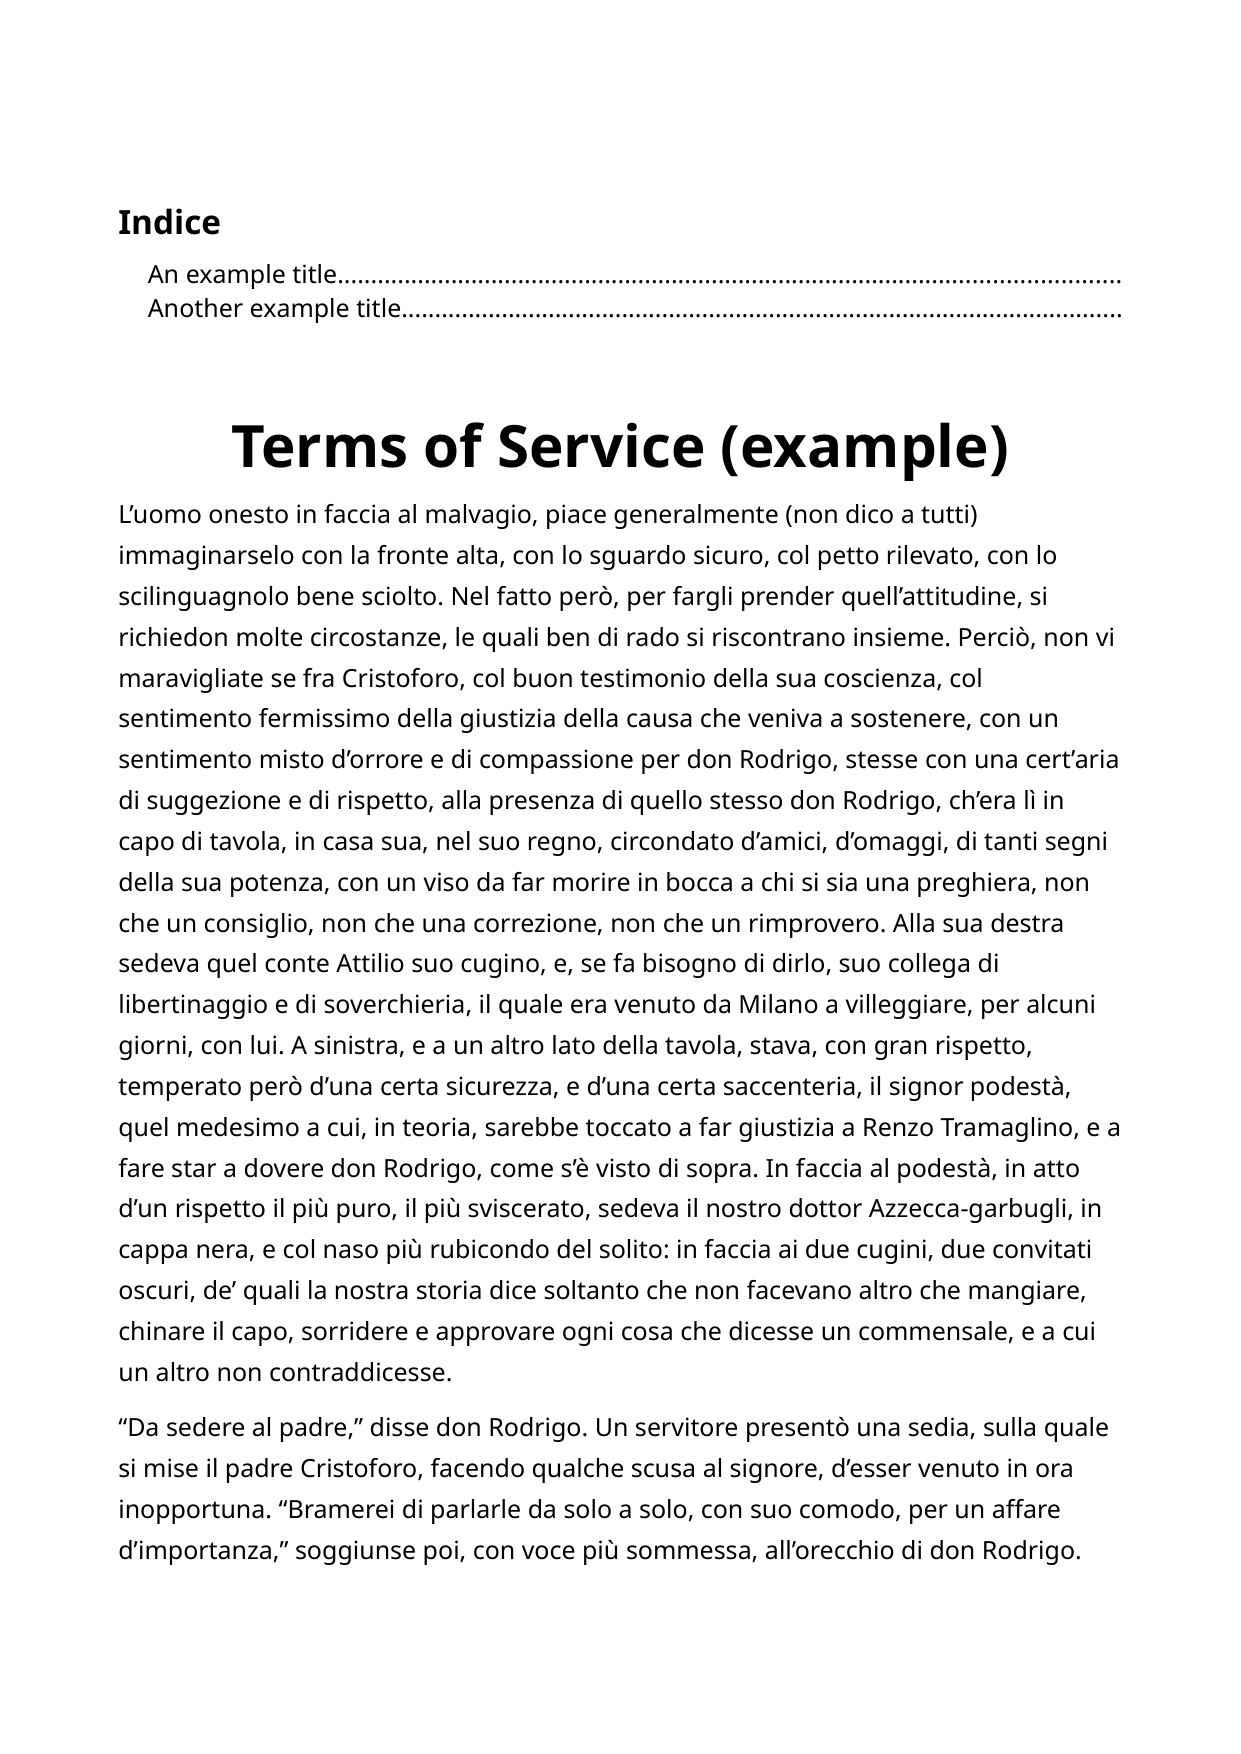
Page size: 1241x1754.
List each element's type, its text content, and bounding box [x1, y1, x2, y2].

text L’uomo onesto in faccia al malvagio, piace generalmente (non dico a tutti) immaginarselo con la fronte alta, con lo sguardo sicuro, col petto rilevato, con lo scilinguagnolo bene sciolto. Nel fatto però, per fargli prender quell’attitudine, si richiedon molte circostanze, le quali ben di rado si riscontrano insieme. Perciò, non vi maravigliate se fra Cristoforo, col buon testimonio della sua coscienza, col sentimento fermissimo della giustizia della causa che veniva a sostenere, con un sentimento misto d’orrore e di compassione per don Rodrigo, stesse con una cert’aria di suggezione e di rispetto, alla presenza di quello stesso don Rodrigo, ch’era lì in capo di tavola, in casa sua, nel suo regno, circondato d’amici, d’omaggi, di tanti segni della sua potenza, con un viso da far morire in bocca a chi si sia una preghiera, non che un consiglio, non che una correzione, non che un rimprovero. Alla sua destra sedeva quel conte Attilio suo cugino, e, se fa bisogno di dirlo, suo collega di libertinaggio e di soverchieria, il quale era venuto da Milano a villeggiare, per alcuni giorni, con lui. A sinistra, e a un altro lato della tavola, stava, con gran rispetto, temperato però d’una certa sicurezza, e d’una certa saccenteria, il signor podestà, quel medesimo a cui, in teoria, sarebbe toccato a far giustizia a Renzo Tramaglino, e a fare star a dovere don Rodrigo, come s’è visto di sopra. In faccia al podestà, in atto d’un rispetto il più puro, il più sviscerato, sedeva il nostro dottor Azzecca-garbugli, in cappa nera, e col naso più rubicondo del solito: in faccia ai due cugini, due convitati oscuri, de’ quali la nostra storia dice soltanto che non facevano altro che mangiare, chinare il capo, sorridere e approvare ogni cosa che dicesse un commensale, e a cui un altro non contraddicesse. [118, 497, 1122, 1388]
subtitle Indice [118, 198, 1122, 244]
text “Da sedere al padre,” disse don Rodrigo. Un servitore presentò una sedia, sulla quale si mise il padre Cristoforo, facendo qualche scusa al signore, d’esser venuto in ora inopportuna. “Bramerei di parlarle da solo a solo, con suo comodo, per un affare d’importanza,” soggiunse poi, con voce più sommessa, all’orecchio di don Rodrigo. [118, 1410, 1122, 1566]
text An example title [148, 256, 1122, 291]
text Another example title [148, 291, 1122, 324]
title Terms of Service (example) [118, 405, 1122, 484]
